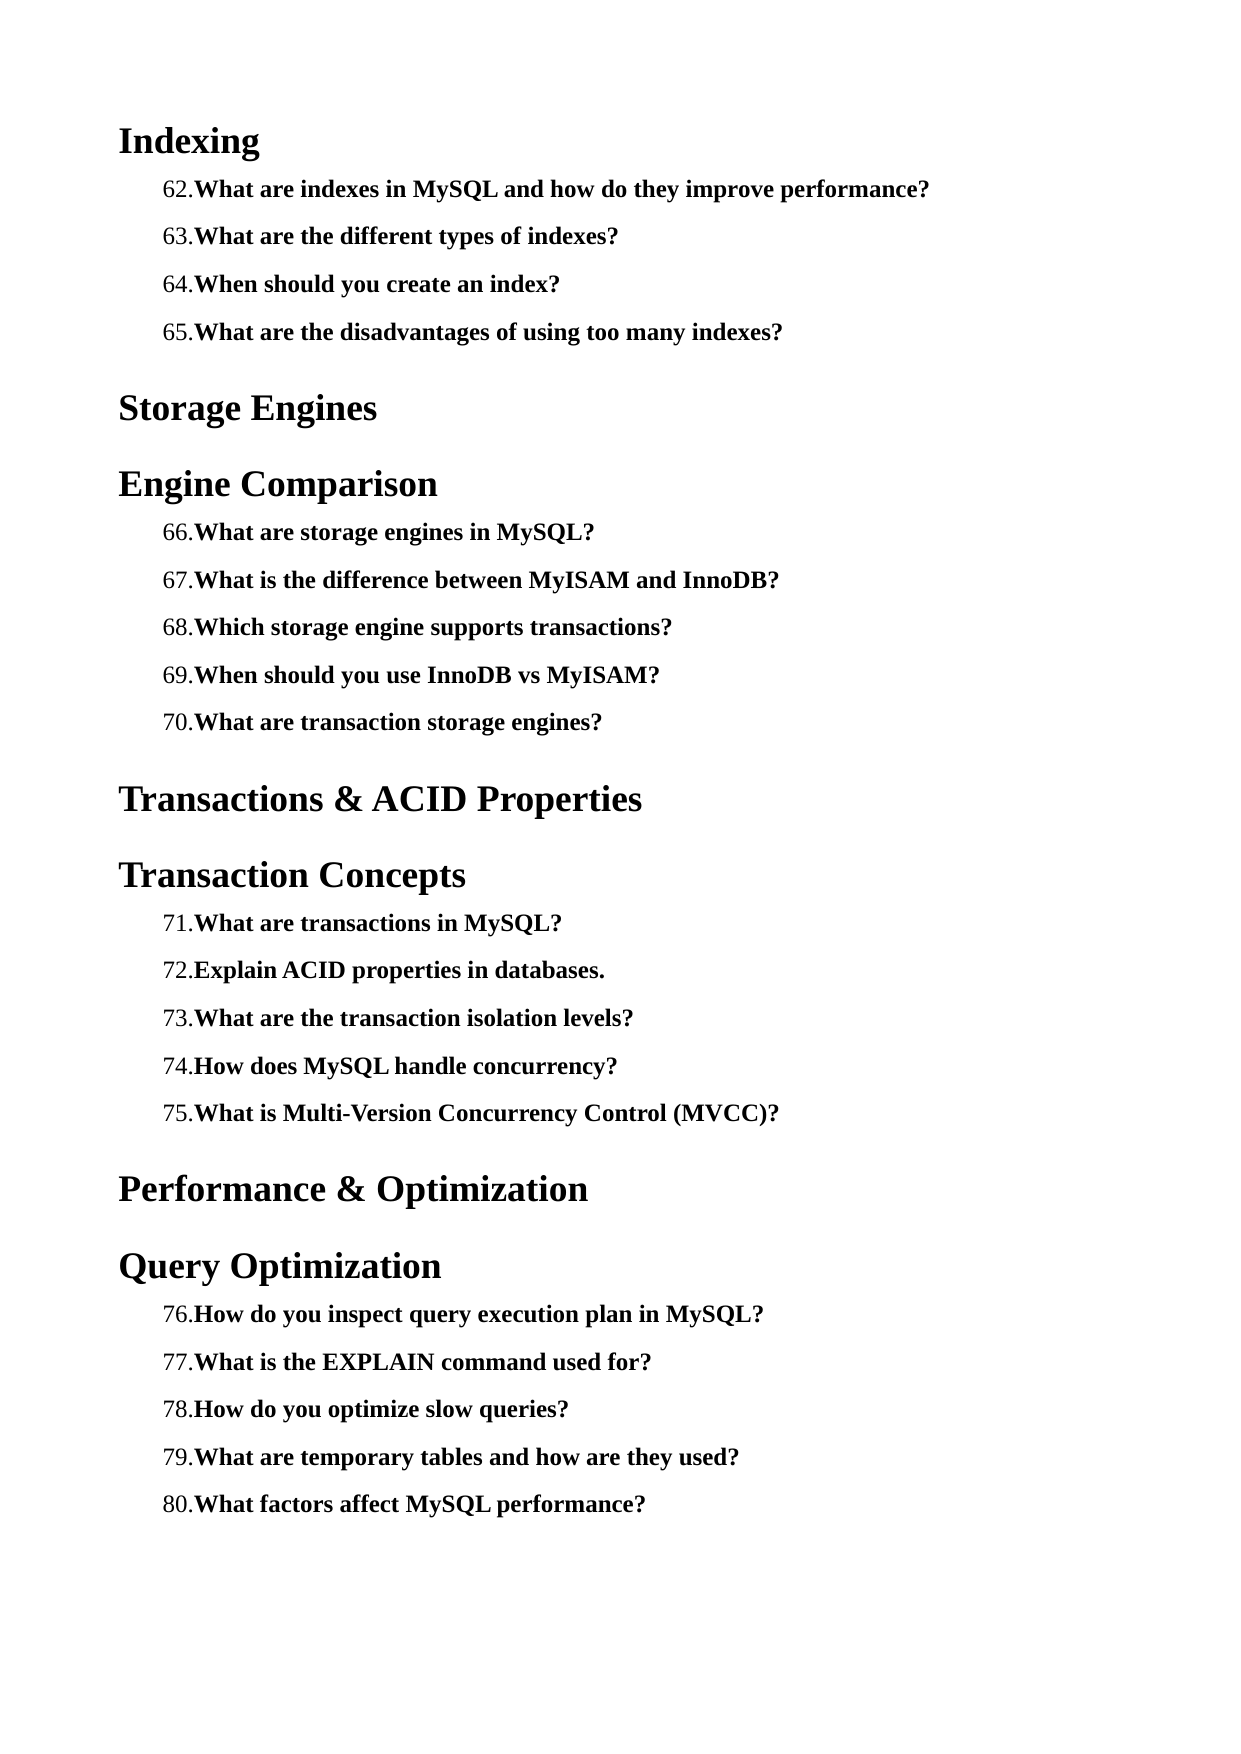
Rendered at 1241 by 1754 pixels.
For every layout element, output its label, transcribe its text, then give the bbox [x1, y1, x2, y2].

list What are storage engines in MySQL? [162, 517, 1122, 546]
subtitle Transaction Concepts [118, 852, 1122, 896]
list Explain ACID properties in databases. [162, 956, 1122, 984]
list What are the transaction isolation levels? [162, 1003, 1122, 1032]
list How do you optimize slow queries? [162, 1394, 1122, 1423]
list Which storage engine supports transactions? [162, 612, 1122, 641]
list What are temporary tables and how are they used? [162, 1442, 1122, 1471]
list What is the difference between MyISAM and InnoDB? [162, 565, 1122, 593]
list What factors affect MySQL performance? [162, 1489, 1122, 1518]
list How do you inspect query execution plan in MySQL? [162, 1299, 1122, 1328]
list When should you create an index? [162, 269, 1122, 298]
subtitle Transactions & ACID Properties [118, 776, 1122, 819]
list What are the disadvantages of using too many indexes? [162, 317, 1122, 345]
list What are the different types of indexes? [162, 221, 1122, 250]
list How does MySQL handle concurrency? [162, 1051, 1122, 1079]
subtitle Indexing [118, 118, 1122, 161]
list What are transaction storage engines? [162, 707, 1122, 736]
subtitle Storage Engines [118, 385, 1122, 428]
subtitle Engine Comparison [118, 461, 1122, 504]
list What is the EXPLAIN command used for? [162, 1347, 1122, 1375]
list What are indexes in MySQL and how do they improve performance? [162, 174, 1122, 202]
list What are transactions in MySQL? [162, 908, 1122, 937]
list What is Multi-Version Concurrency Control (MVCC)? [162, 1098, 1122, 1127]
list When should you use InnoDB vs MyISAM? [162, 660, 1122, 689]
subtitle Performance & Optimization [118, 1167, 1122, 1210]
subtitle Query Optimization [118, 1243, 1122, 1286]
